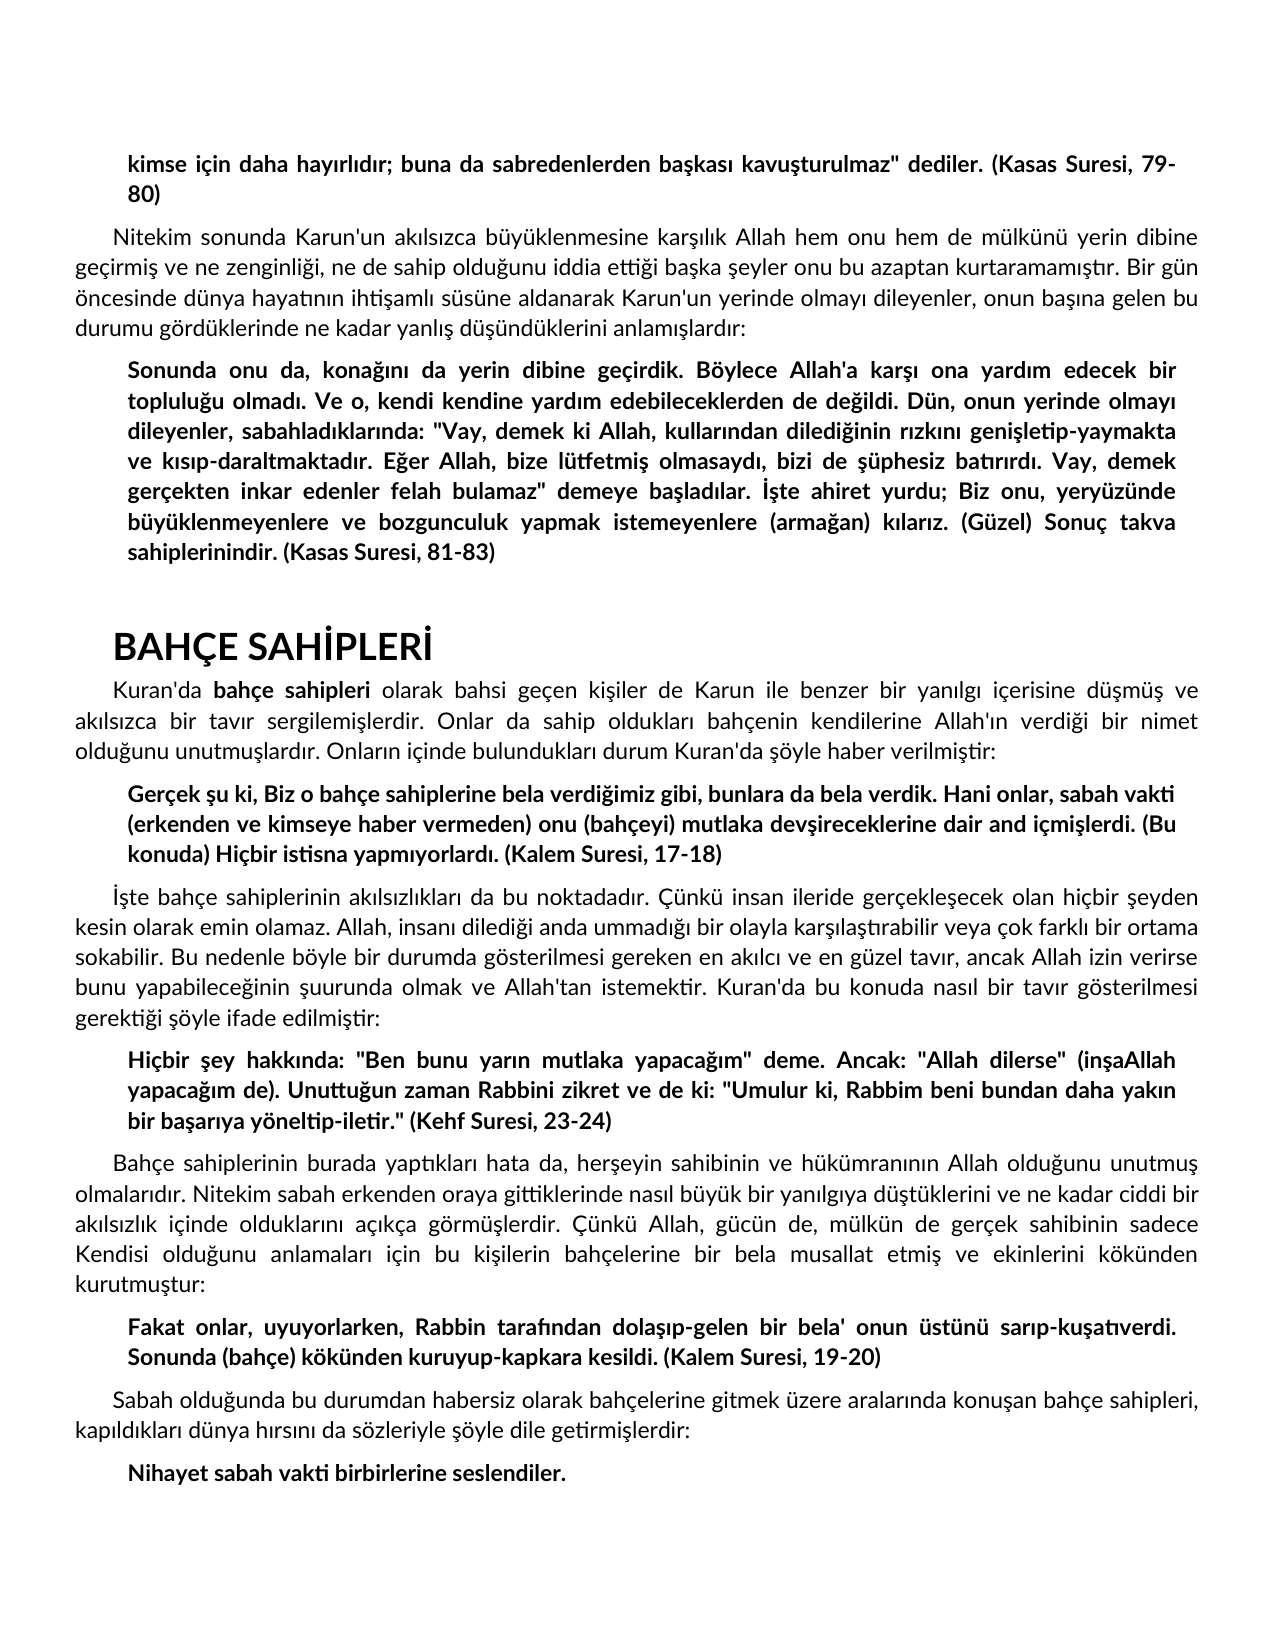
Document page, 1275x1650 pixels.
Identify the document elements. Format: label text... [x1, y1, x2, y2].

text Gerçek şu ki, Biz o bahçe sahiplerine bela verdiğimiz gibi, bunlara da bela verdik. Hani onlar, sabah vakti (erkenden ve kimseye haber vermeden) onu (bahçeyi) mutlaka devşireceklerine dair and içmişlerdi. (Bu konuda) Hiçbir istisna yapmıyorlardı. (Kalem Suresi, 17-18) [127, 779, 1177, 867]
text Nitekim sonunda Karun'un akılsızca büyüklenmesine karşılık Allah hem onu hem de mülkünü yerin dibine geçirmiş ve ne zenginliği, ne de sahip olduğunu iddia ettiği başka şeyler onu bu azaptan kurtaramamıştır. Bir gün öncesinde dünya hayatının ihtişamlı süsüne aldanarak Karun'un yerinde olmayı dileyenler, onun başına gelen bu durumu gördüklerinde ne kadar yanlış düşündüklerini anlamışlardır: [75, 223, 1200, 341]
subtitle BAHÇE SAHİPLERİ [112, 623, 1200, 668]
text Bahçe sahiplerinin burada yaptıkları hata da, herşeyin sahibinin ve hükümranının Allah olduğunu unutmuş olmalarıdır. Nitekim sabah erkenden oraya gittiklerinde nasıl büyük bir yanılgıya düştüklerini ve ne kadar ciddi bir akılsızlık içinde olduklarını açıkça görmüşlerdir. Çünkü Allah, gücün de, mülkün de gerçek sahibinin sadece Kendisi olduğunu anlamaları için bu kişilerin bahçelerine bir bela musallat etmiş ve ekinlerini kökünden kurutmuştur: [75, 1149, 1200, 1297]
text İşte bahçe sahiplerinin akılsızlıkları da bu noktadadır. Çünkü insan ileride gerçekleşecek olan hiçbir şeyden kesin olarak emin olamaz. Allah, insanı dilediği anda ummadığı bir olayla karşılaştırabilir veya çok farklı bir ortama sokabilir. Bu nedenle böyle bir durumda gösterilmesi gereken en akılcı ve en güzel tavır, ancak Allah izin verirse bunu yapabileceğinin şuurunda olmak ve Allah'tan istemektir. Kuran'da bu konuda nasıl bir tavır gösterilmesi gerektiği şöyle ifade edilmiştir: [75, 882, 1200, 1031]
text Fakat onlar, uyuyorlarken, Rabbin tarafından dolaşıp-gelen bir bela' onun üstünü sarıp-kuşatıverdi. Sonunda (bahçe) kökünden kuruyup-kapkara kesildi. (Kalem Suresi, 19-20) [127, 1313, 1177, 1370]
text kimse için daha hayırlıdır; buna da sabredenlerden başkası kavuşturulmaz" dediler. (Kasas Suresi, 79-80) [127, 150, 1177, 208]
text Kuran'da bahçe sahipleri olarak bahsi geçen kişiler de Karun ile benzer bir yanılgı içerisine düşmüş ve akılsızca bir tavır sergilemişlerdir. Onlar da sahip oldukları bahçenin kendilerine Allah'ın verdiği bir nimet olduğunu unutmuşlardır. Onların içinde bulundukları durum Kuran'da şöyle haber verilmiştir: [75, 676, 1200, 764]
text Nihayet sabah vakti birbirlerine seslendiler. [127, 1458, 1177, 1486]
text Sonunda onu da, konağını da yerin dibine geçirdik. Böylece Allah'a karşı ona yardım edecek bir topluluğu olmadı. Ve o, kendi kendine yardım edebileceklerden de değildi. Dün, onun yerinde olmayı dileyenler, sabahladıklarında: "Vay, demek ki Allah, kullarından dilediğinin rızkını genişletip-yaymakta ve kısıp-daraltmaktadır. Eğer Allah, bize lütfetmiş olmasaydı, bizi de şüphesiz batırırdı. Vay, demek gerçekten inkar edenler felah bulamaz" demeye başladılar. İşte ahiret yurdu; Biz onu, yeryüzünde büyüklenmeyenlere ve bozgunculuk yapmak istemeyenlere (armağan) kılarız. (Güzel) Sonuç takva sahiplerinindir. (Kasas Suresi, 81-83) [127, 356, 1177, 565]
text Sabah olduğunda bu durumdan habersiz olarak bahçelerine gitmek üzere aralarında konuşan bahçe sahipleri, kapıldıkları dünya hırsını da sözleriyle şöyle dile getirmişlerdir: [75, 1386, 1200, 1443]
text Hiçbir şey hakkında: "Ben bunu yarın mutlaka yapacağım" deme. Ancak: "Allah dilerse" (inşaAllah yapacağım de). Unuttuğun zaman Rabbini zikret ve de ki: "Umulur ki, Rabbim beni bundan daha yakın bir başarıya yöneltip-iletir." (Kehf Suresi, 23-24) [127, 1046, 1177, 1134]
